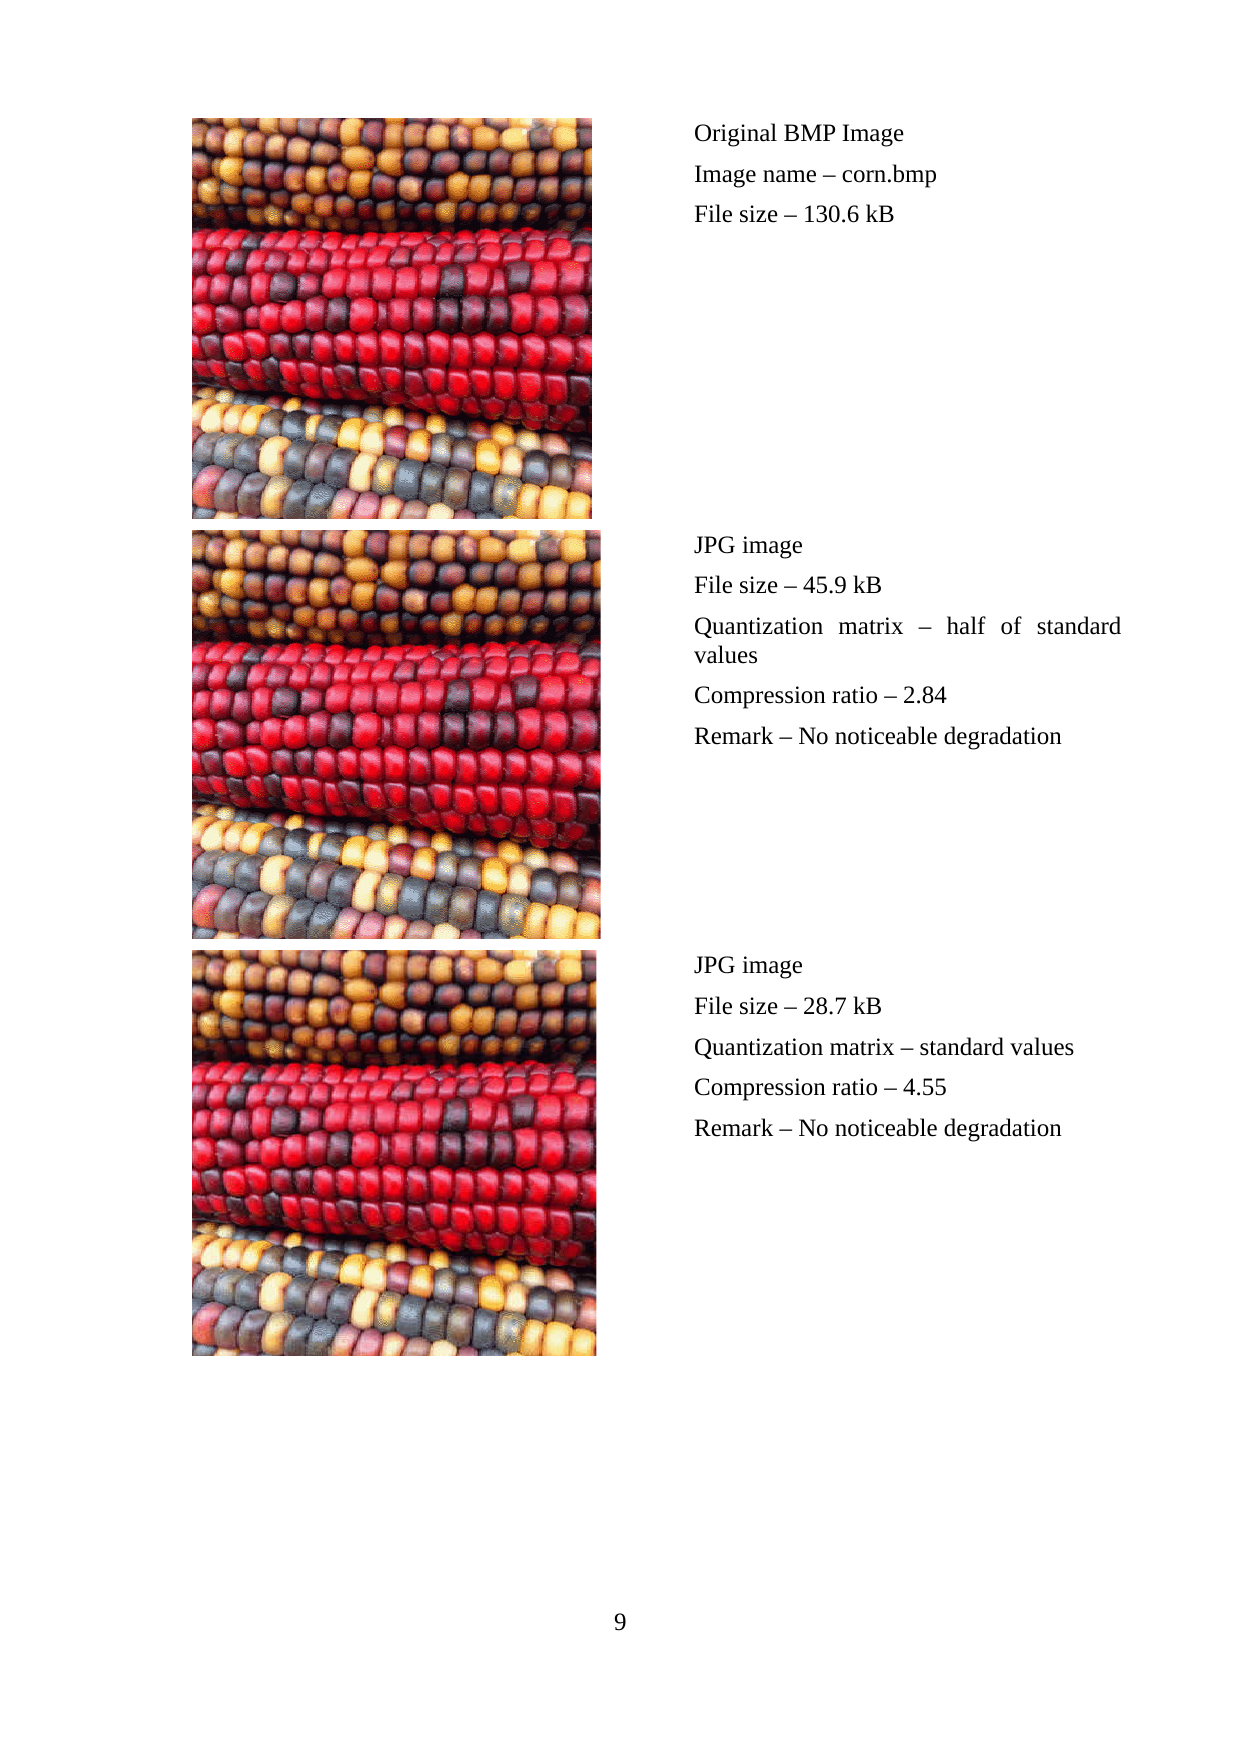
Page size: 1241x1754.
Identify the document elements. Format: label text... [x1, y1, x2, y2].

picture [192, 950, 597, 1356]
text Image name – corn.bmp [694, 159, 1122, 187]
picture [192, 530, 601, 939]
text JPG image [694, 951, 1122, 979]
picture [192, 118, 592, 519]
text File size – 130.6 kB [694, 199, 1122, 228]
text Remark – No noticeable degradation [694, 721, 1122, 750]
text Original BMP Image [694, 118, 1122, 147]
text Remark – No noticeable degradation [694, 1113, 1122, 1142]
text Quantization matrix – standard values [694, 1032, 1122, 1061]
text JPG image [694, 530, 1122, 559]
text File size – 45.9 kB [694, 571, 1122, 599]
text Quantization matrix – half of standard values [694, 611, 1122, 669]
text Compression ratio – 4.55 [694, 1072, 1122, 1101]
text File size – 28.7 kB [694, 991, 1122, 1020]
text Compression ratio – 2.84 [694, 681, 1122, 709]
